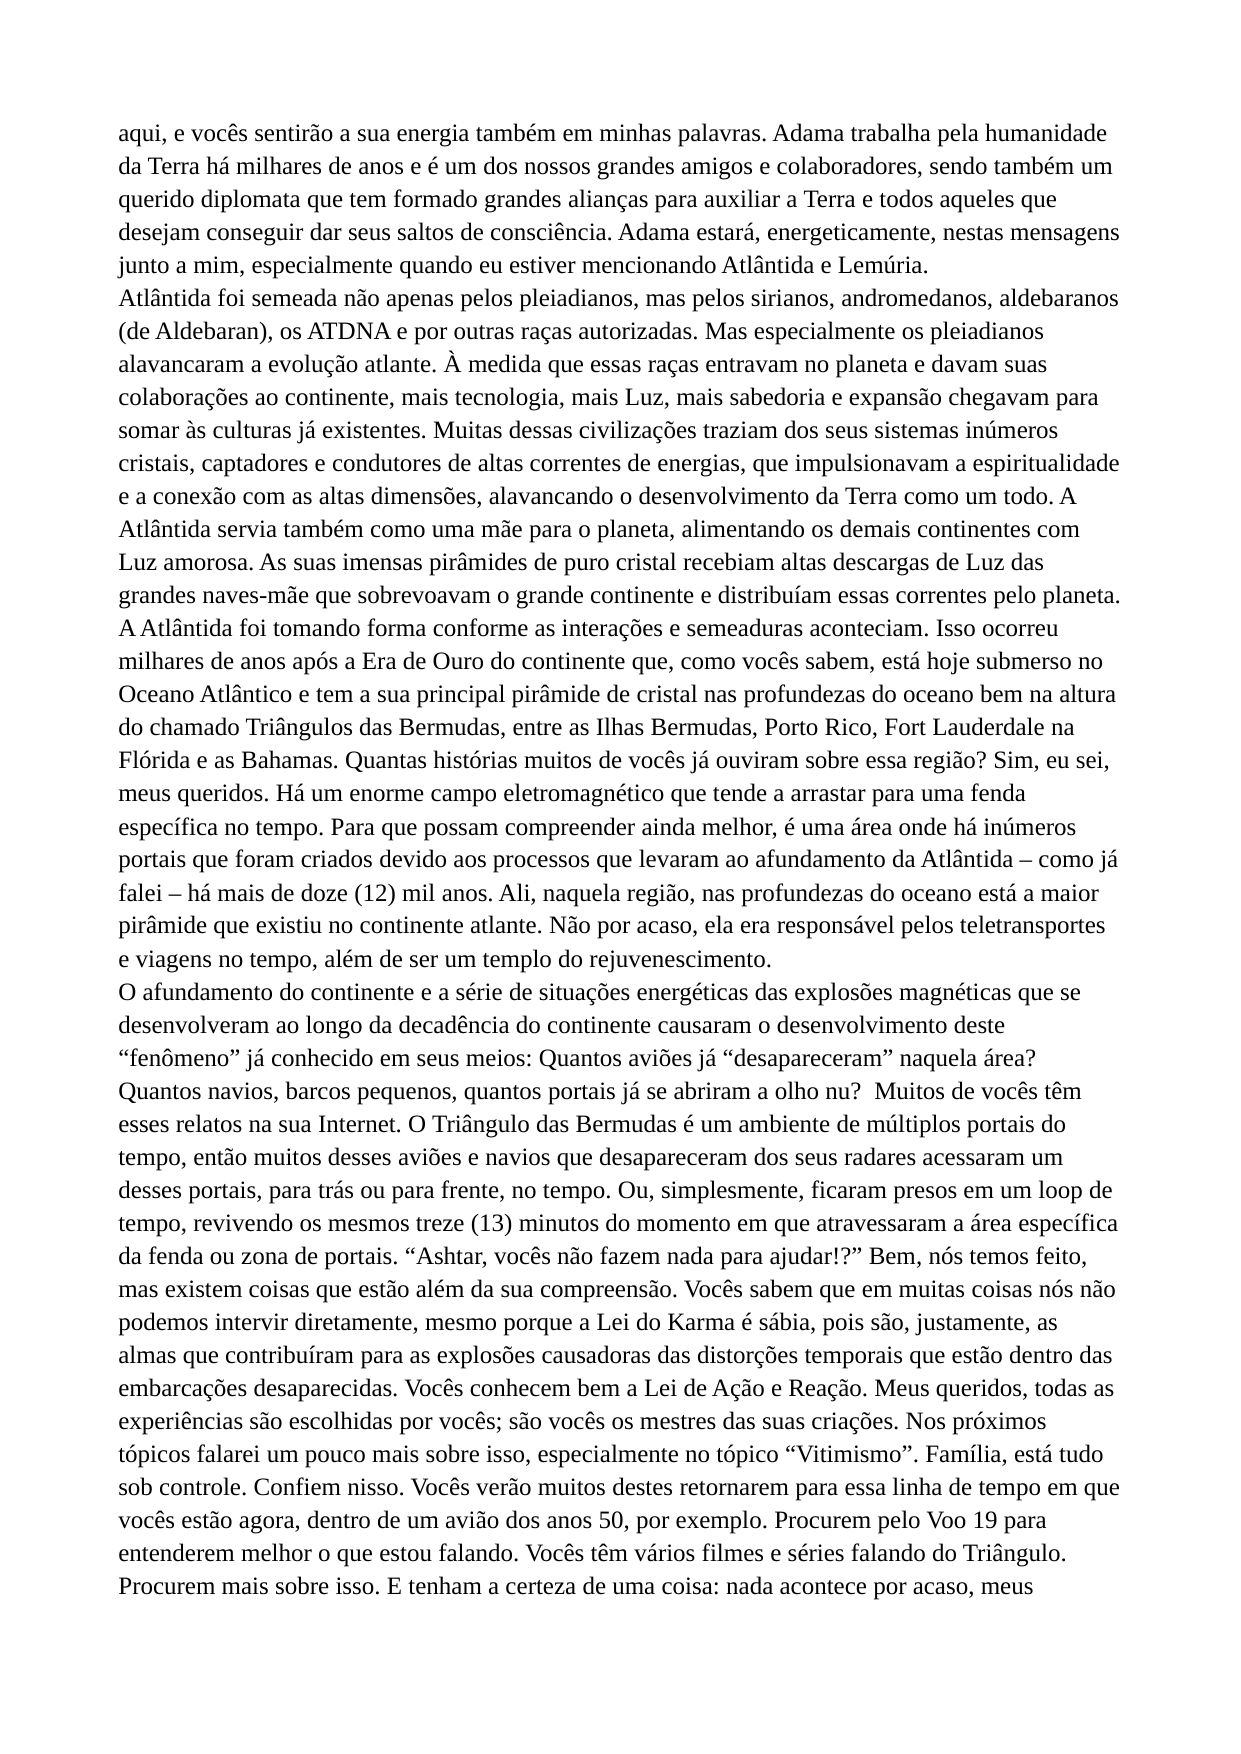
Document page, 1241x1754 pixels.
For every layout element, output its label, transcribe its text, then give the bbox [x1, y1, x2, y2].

text A Atlântida foi tomando forma conforme as interações e semeaduras aconteciam. Isso ocorreu milhares de anos após a Era de Ouro do continente que, como vocês sabem, está hoje submerso no Oceano Atlântico e tem a sua principal pirâmide de cristal nas profundezas do oceano bem na altura do chamado Triângulos das Bermudas, entre as Ilhas Bermudas, Porto Rico, Fort Lauderdale na Flórida e as Bahamas. Quantas histórias muitos de vocês já ouviram sobre essa região? Sim, eu sei, meus queridos. Há um enorme campo eletromagnético que tende a arrastar para uma fenda específica no tempo. Para que possam compreender ainda melhor, é uma área onde há inúmeros portais que foram criados devido aos processos que levaram ao afundamento da Atlântida – como já falei – há mais de doze (12) mil anos. Ali, naquela região, nas profundezas do oceano está a maior pirâmide que existiu no continente atlante. Não por acaso, ela era responsável pelos teletransportes e viagens no tempo, além de ser um templo do rejuvenescimento. [118, 613, 1122, 972]
text Atlântida foi semeada não apenas pelos pleiadianos, mas pelos sirianos, andromedanos, aldebaranos (de Aldebaran), os ATDNA e por outras raças autorizadas. Mas especialmente os pleiadianos alavancaram a evolução atlante. À medida que essas raças entravam no planeta e davam suas colaborações ao continente, mais tecnologia, mais Luz, mais sabedoria e expansão chegavam para somar às culturas já existentes. Muitas dessas civilizações traziam dos seus sistemas inúmeros cristais, captadores e condutores de altas correntes de energias, que impulsionavam a espiritualidade e a conexão com as altas dimensões, alavancando o desenvolvimento da Terra como um todo. A Atlântida servia também como uma mãe para o planeta, alimentando os demais continentes com Luz amorosa. As suas imensas pirâmides de puro cristal recebiam altas descargas de Luz das grandes naves-mãe que sobrevoavam o grande continente e distribuíam essas correntes pelo planeta. [118, 283, 1122, 609]
text O afundamento do continente e a série de situações energéticas das explosões magnéticas que se desenvolveram ao longo da decadência do continente causaram o desenvolvimento deste “fenômeno” já conhecido em seus meios: Quantos aviões já “desapareceram” naquela área? Quantos navios, barcos pequenos, quantos portais já se abriram a olho nu? Muitos de vocês têm esses relatos na sua Internet. O Triângulo das Bermudas é um ambiente de múltiplos portais do tempo, então muitos desses aviões e navios que desapareceram dos seus radares acessaram um desses portais, para trás ou para frente, no tempo. Ou, simplesmente, ficaram presos em um loop de tempo, revivendo os mesmos treze (13) minutos do momento em que atravessaram a área específica da fenda ou zona de portais. “Ashtar, vocês não fazem nada para ajudar!?” Bem, nós temos feito, mas existem coisas que estão além da sua compreensão. Vocês sabem que em muitas coisas nós não podemos intervir diretamente, mesmo porque a Lei do Karma é sábia, pois são, justamente, as almas que contribuíram para as explosões causadoras das distorções temporais que estão dentro das embarcações desaparecidas. Vocês conhecem bem a Lei de Ação e Reação. Meus queridos, todas as experiências são escolhidas por vocês; são vocês os mestres das suas criações. Nos próximos tópicos falarei um pouco mais sobre isso, especialmente no tópico “Vitimismo”. Família, está tudo sob controle. Confiem nisso. Vocês verão muitos destes retornarem para essa linha de tempo em que vocês estão agora, dentro de um avião dos anos 50, por exemplo. Procurem pelo Voo 19 para entenderem melhor o que estou falando. Vocês têm vários filmes e séries falando do Triângulo. Procurem mais sobre isso. E tenham a certeza de uma coisa: nada acontece por acaso, meus [118, 977, 1122, 1600]
text aqui, e vocês sentirão a sua energia também em minhas palavras. Adama trabalha pela humanidade da Terra há milhares de anos e é um dos nossos grandes amigos e colaboradores, sendo também um querido diplomata que tem formado grandes alianças para auxiliar a Terra e todos aqueles que desejam conseguir dar seus saltos de consciência. Adama estará, energeticamente, nestas mensagens junto a mim, especialmente quando eu estiver mencionando Atlântida e Lemúria. [118, 118, 1122, 279]
